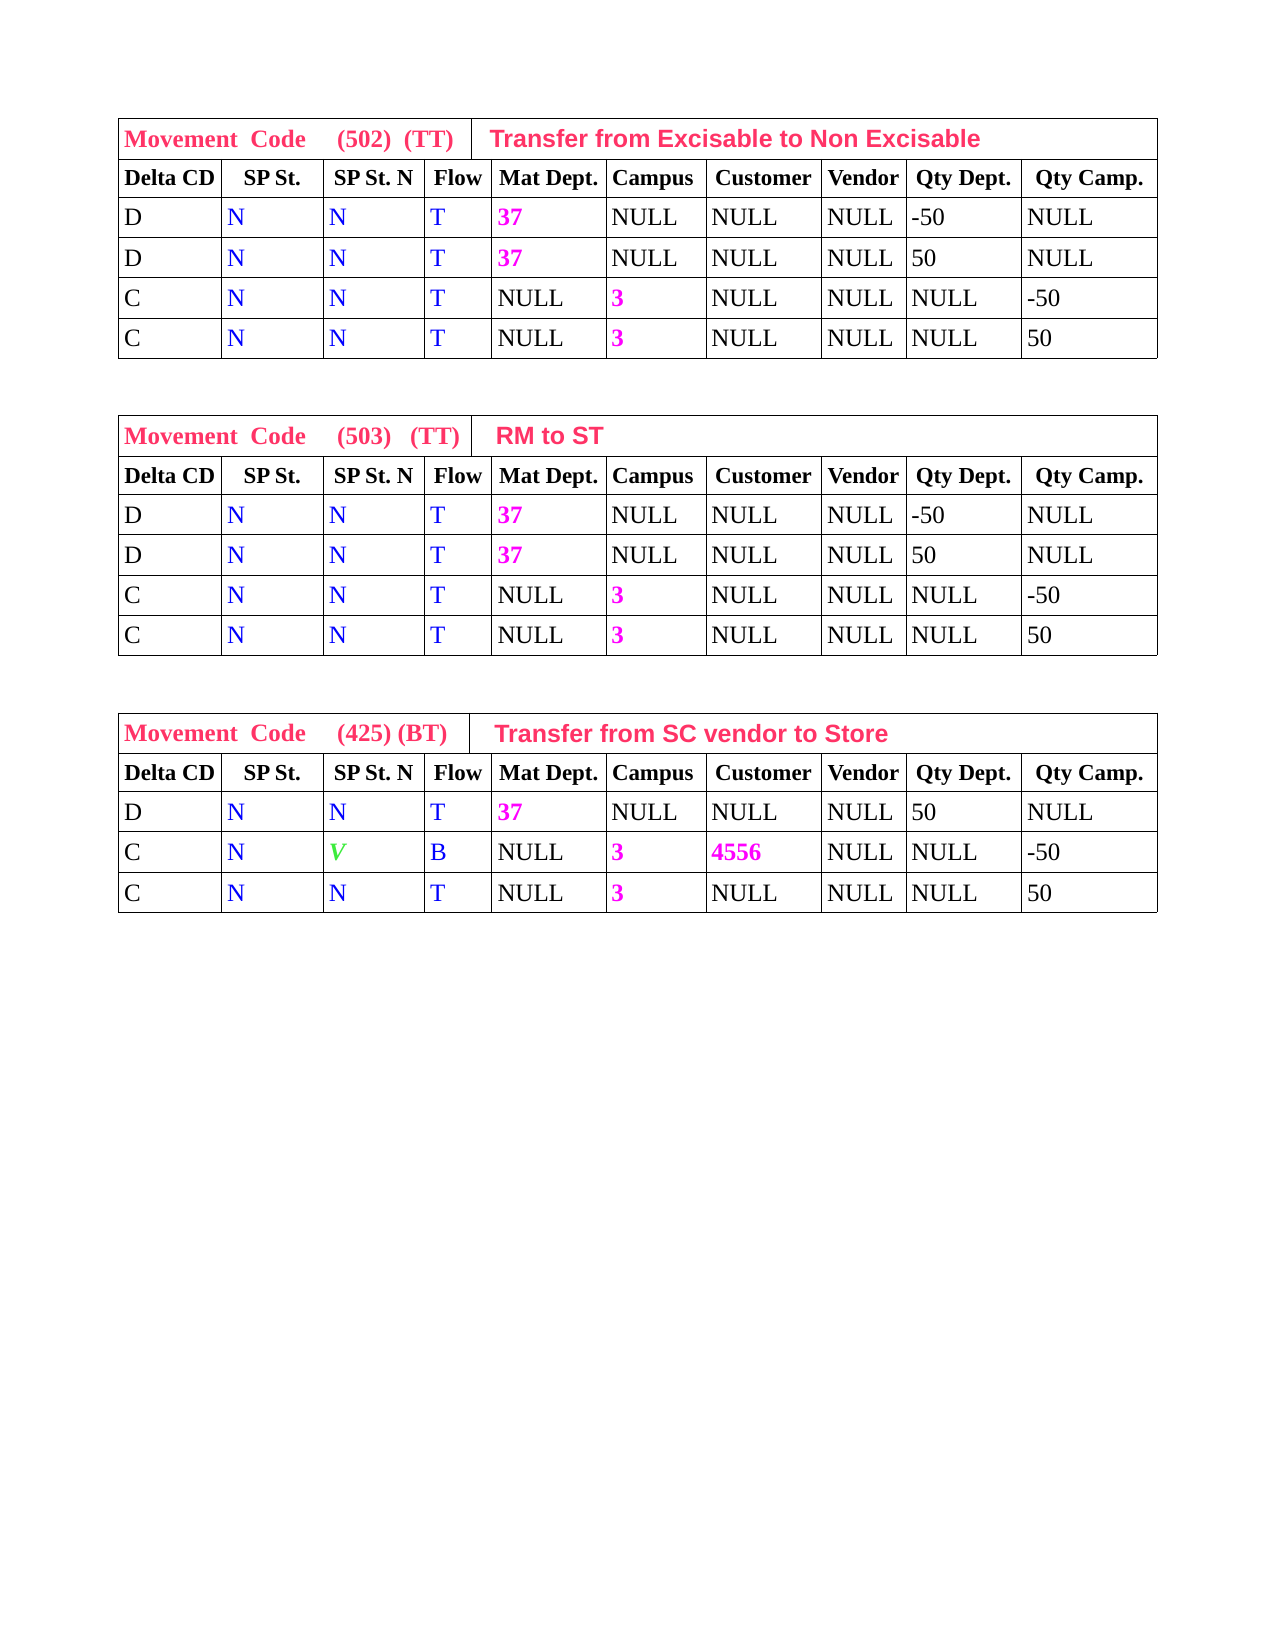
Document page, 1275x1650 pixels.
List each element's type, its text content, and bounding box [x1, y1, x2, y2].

table_cell D [119, 495, 221, 534]
table_cell NULL [822, 238, 906, 277]
table_header Qty Dept. [907, 160, 1021, 197]
table_cell -50 [907, 198, 1021, 237]
table_cell T [425, 576, 491, 615]
table_cell N [222, 535, 323, 574]
table_cell D [119, 535, 221, 574]
table_cell NULL [492, 576, 606, 615]
table_cell T [425, 792, 491, 831]
table_cell N [324, 495, 424, 534]
table_cell NULL [822, 495, 906, 534]
table_header Movement Code (425) (BT) [119, 714, 469, 753]
table_header Delta CD [119, 457, 221, 494]
table_cell N [324, 278, 424, 317]
table_cell N [324, 319, 424, 358]
table_cell D [119, 198, 221, 237]
table_cell -50 [907, 495, 1021, 534]
table_cell NULL [607, 535, 706, 574]
table_cell NULL [822, 832, 906, 872]
table_cell 37 [492, 792, 606, 831]
table_cell N [324, 198, 424, 237]
table_cell T [425, 535, 491, 574]
table_cell NULL [822, 616, 906, 655]
table_cell NULL [822, 535, 906, 574]
table_cell B [425, 832, 491, 872]
table_cell NULL [822, 576, 906, 615]
table_cell C [119, 278, 221, 317]
table_cell NULL [707, 319, 821, 358]
table_cell NULL [707, 576, 821, 615]
table_cell NULL [607, 792, 706, 831]
table_cell NULL [907, 278, 1021, 317]
table_cell NULL [822, 319, 906, 358]
table_header SP St. [222, 754, 323, 791]
table_cell NULL [492, 873, 606, 912]
table_cell N [222, 319, 323, 358]
table_cell NULL [907, 576, 1021, 615]
table_header SP St. N [324, 457, 424, 494]
table_cell NULL [607, 495, 706, 534]
table_cell NULL [707, 278, 821, 317]
table_header Campus [607, 160, 706, 197]
table_cell -50 [1022, 576, 1157, 615]
table_cell NULL [492, 616, 606, 655]
table_cell C [119, 576, 221, 615]
table_cell 3 [607, 832, 706, 872]
table_cell 3 [607, 576, 706, 615]
table_cell NULL [907, 616, 1021, 655]
table_cell NULL [707, 495, 821, 534]
table_cell NULL [907, 873, 1021, 912]
table_cell N [222, 873, 323, 912]
table_header Qty Camp. [1022, 457, 1157, 494]
table_header Flow [425, 754, 491, 791]
table_cell -50 [1022, 278, 1157, 317]
table_header SP St. N [324, 160, 424, 197]
table_cell D [119, 238, 221, 277]
table_cell T [425, 238, 491, 277]
table_cell NULL [707, 238, 821, 277]
table_header Qty Camp. [1022, 160, 1157, 197]
table_header Customer [707, 457, 821, 494]
table_header Customer [707, 754, 821, 791]
table_header Transfer from Excisable to Non Excisable [472, 119, 1157, 158]
table_cell NULL [822, 198, 906, 237]
table_header Vendor [822, 457, 906, 494]
table_header Campus [607, 754, 706, 791]
table_cell NULL [492, 319, 606, 358]
table_header Mat Dept. [492, 754, 606, 791]
table_header RM to ST [472, 416, 1157, 456]
table_cell NULL [707, 616, 821, 655]
table_cell NULL [907, 832, 1021, 872]
table_cell 37 [492, 198, 606, 237]
table_header SP St. [222, 457, 323, 494]
table_cell N [324, 576, 424, 615]
table_header Mat Dept. [492, 160, 606, 197]
table_header Transfer from SC vendor to Store [470, 714, 1157, 753]
table_cell NULL [492, 832, 606, 872]
table_header Movement Code (503) (TT) [119, 416, 471, 456]
table_cell N [222, 198, 323, 237]
table_cell 37 [492, 238, 606, 277]
table_cell C [119, 616, 221, 655]
table_cell T [425, 495, 491, 534]
table_cell N [324, 873, 424, 912]
table_header SP St. N [324, 754, 424, 791]
table_header Qty Dept. [907, 754, 1021, 791]
table_cell 50 [907, 238, 1021, 277]
table_cell 3 [607, 873, 706, 912]
table_cell NULL [707, 873, 821, 912]
table_cell 50 [1022, 873, 1157, 912]
table_cell N [222, 792, 323, 831]
table_cell C [119, 319, 221, 358]
table_cell T [425, 873, 491, 912]
table_cell NULL [1022, 238, 1157, 277]
table_cell 37 [492, 495, 606, 534]
table_cell N [222, 278, 323, 317]
table_header Flow [425, 160, 491, 197]
table_cell NULL [492, 278, 606, 317]
table_cell NULL [1022, 198, 1157, 237]
table_cell -50 [1022, 832, 1157, 872]
table_cell N [222, 832, 323, 872]
table_cell 3 [607, 278, 706, 317]
table_header Vendor [822, 160, 906, 197]
table_cell N [324, 616, 424, 655]
table_cell 50 [907, 792, 1021, 831]
table_header Movement Code (502) (TT) [119, 119, 471, 158]
table_cell NULL [707, 198, 821, 237]
table_cell V [324, 832, 424, 872]
table_header Vendor [822, 754, 906, 791]
table_cell NULL [822, 278, 906, 317]
table_cell N [324, 535, 424, 574]
table_header Qty Camp. [1022, 754, 1157, 791]
table_header SP St. [222, 160, 323, 197]
table_cell NULL [1022, 535, 1157, 574]
table_cell NULL [907, 319, 1021, 358]
table_cell N [222, 495, 323, 534]
table_cell NULL [1022, 792, 1157, 831]
table_header Qty Dept. [907, 457, 1021, 494]
table_cell NULL [607, 238, 706, 277]
table_header Campus [607, 457, 706, 494]
table_cell 3 [607, 319, 706, 358]
table_cell C [119, 832, 221, 872]
table_cell T [425, 616, 491, 655]
table_cell T [425, 319, 491, 358]
table_header Delta CD [119, 160, 221, 197]
table_cell 50 [1022, 319, 1157, 358]
table_header Flow [425, 457, 491, 494]
table_cell N [324, 792, 424, 831]
table_cell T [425, 278, 491, 317]
table_cell NULL [707, 535, 821, 574]
table_cell 3 [607, 616, 706, 655]
table_cell NULL [822, 792, 906, 831]
table_cell 37 [492, 535, 606, 574]
table_cell N [324, 238, 424, 277]
table_header Delta CD [119, 754, 221, 791]
table_cell 4556 [707, 832, 821, 872]
table_cell NULL [707, 792, 821, 831]
table_cell 50 [907, 535, 1021, 574]
table_cell NULL [607, 198, 706, 237]
table_header Customer [707, 160, 821, 197]
table_cell 50 [1022, 616, 1157, 655]
table_cell N [222, 238, 323, 277]
table_cell C [119, 873, 221, 912]
table_cell N [222, 616, 323, 655]
table_cell D [119, 792, 221, 831]
table_cell T [425, 198, 491, 237]
table_cell N [222, 576, 323, 615]
table_cell NULL [1022, 495, 1157, 534]
table_header Mat Dept. [492, 457, 606, 494]
table_cell NULL [822, 873, 906, 912]
